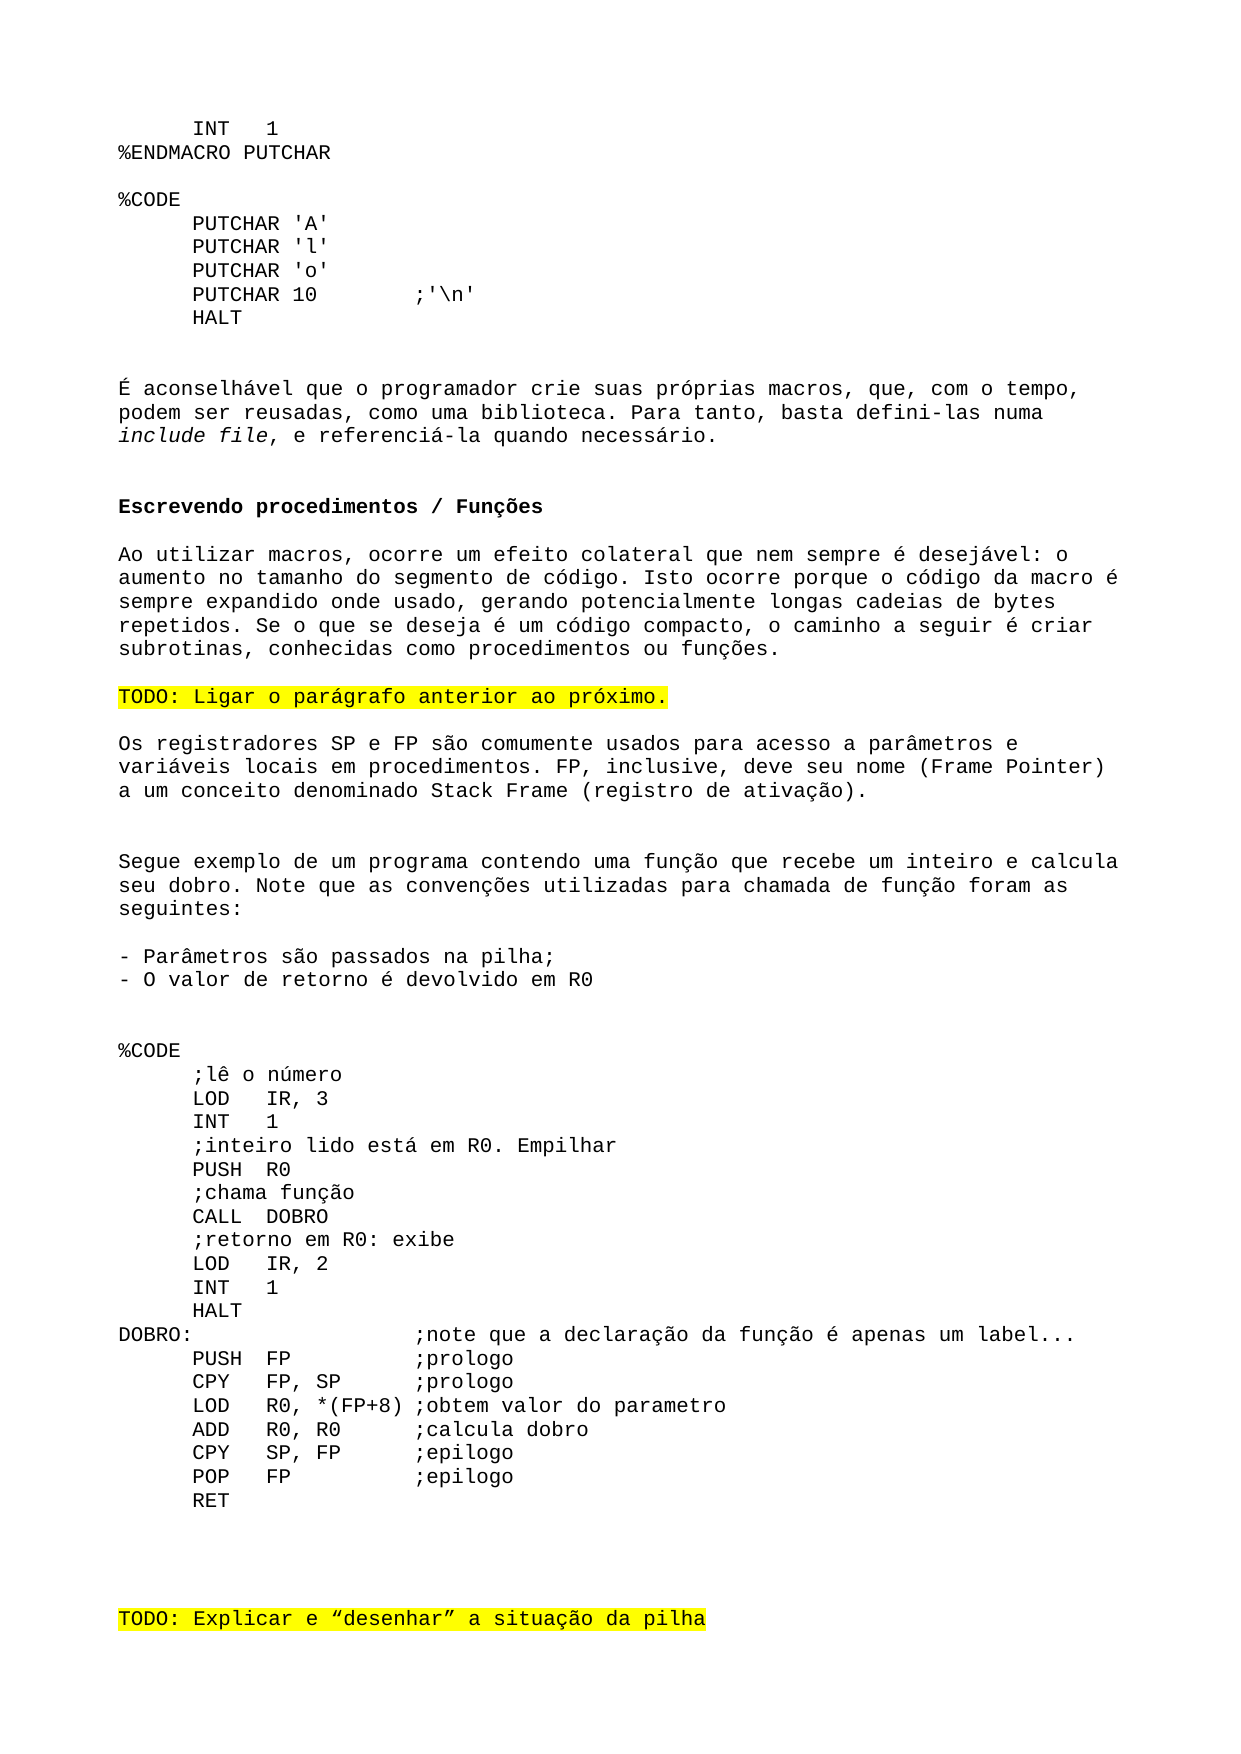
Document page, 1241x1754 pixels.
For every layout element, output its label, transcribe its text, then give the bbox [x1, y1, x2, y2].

text CALL DOBRO [118, 1206, 1122, 1229]
text POP FP ;epilogo [118, 1466, 1122, 1489]
text PUTCHAR 'A' [118, 213, 1122, 236]
text TODO: Explicar e “desenhar” a situação da pilha [118, 1608, 1122, 1631]
text PUTCHAR 'o' [118, 260, 1122, 284]
text ;lê o número [118, 1064, 1122, 1088]
text PUSH R0 [118, 1158, 1122, 1182]
text Os registradores SP e FP são comumente usados para acesso a parâmetros e variáveis locais em procedimentos. FP, inclusive, deve seu nome (Frame Pointer) a um conceito denominado Stack Frame (registro de ativação). [118, 733, 1122, 804]
text Escrevendo procedimentos / Funções [118, 496, 1122, 520]
text %CODE [118, 189, 1122, 213]
text HALT [118, 307, 1122, 331]
text %ENDMACRO PUTCHAR [118, 142, 1122, 165]
text PUTCHAR 10 ;'\n' [118, 284, 1122, 307]
text É aconselhável que o programador crie suas próprias macros, que, com o tempo, podem ser reusadas, como uma biblioteca. Para tanto, basta defini-las numa include file, e referenciá-la quando necessário. [118, 378, 1122, 449]
text Ao utilizar macros, ocorre um efeito colateral que nem sempre é desejável: o aumento no tamanho do segmento de código. Isto ocorre porque o código da macro é sempre expandido onde usado, gerando potencialmente longas cadeias de bytes repetidos. Se o que se deseja é um código compacto, o caminho a seguir é criar subrotinas, conhecidas como procedimentos ou funções. [118, 544, 1122, 662]
text ;chama função [118, 1182, 1122, 1206]
text ;retorno em R0: exibe [118, 1229, 1122, 1253]
text ADD R0, R0 ;calcula dobro [118, 1419, 1122, 1442]
text RET [118, 1489, 1122, 1513]
text CPY SP, FP ;epilogo [118, 1442, 1122, 1466]
text LOD IR, 2 [118, 1253, 1122, 1277]
text HALT [118, 1300, 1122, 1324]
text - O valor de retorno é devolvido em R0 [118, 969, 1122, 993]
text CPY FP, SP ;prologo [118, 1371, 1122, 1395]
text - Parâmetros são passados na pilha; [118, 946, 1122, 969]
text PUSH FP ;prologo [118, 1348, 1122, 1371]
text ;inteiro lido está em R0. Empilhar [118, 1135, 1122, 1158]
text TODO: Ligar o parágrafo anterior ao próximo. [118, 686, 1122, 709]
text INT 1 [118, 118, 1122, 142]
text DOBRO: ;note que a declaração da função é apenas um label... [118, 1324, 1122, 1348]
text Segue exemplo de um programa contendo uma função que recebe um inteiro e calcula seu dobro. Note que as convenções utilizadas para chamada de função foram as seguintes: [118, 851, 1122, 922]
text LOD IR, 3 [118, 1088, 1122, 1111]
text INT 1 [118, 1277, 1122, 1300]
text PUTCHAR 'l' [118, 236, 1122, 260]
text INT 1 [118, 1111, 1122, 1135]
text %CODE [118, 1040, 1122, 1064]
text LOD R0, *(FP+8) ;obtem valor do parametro [118, 1395, 1122, 1419]
